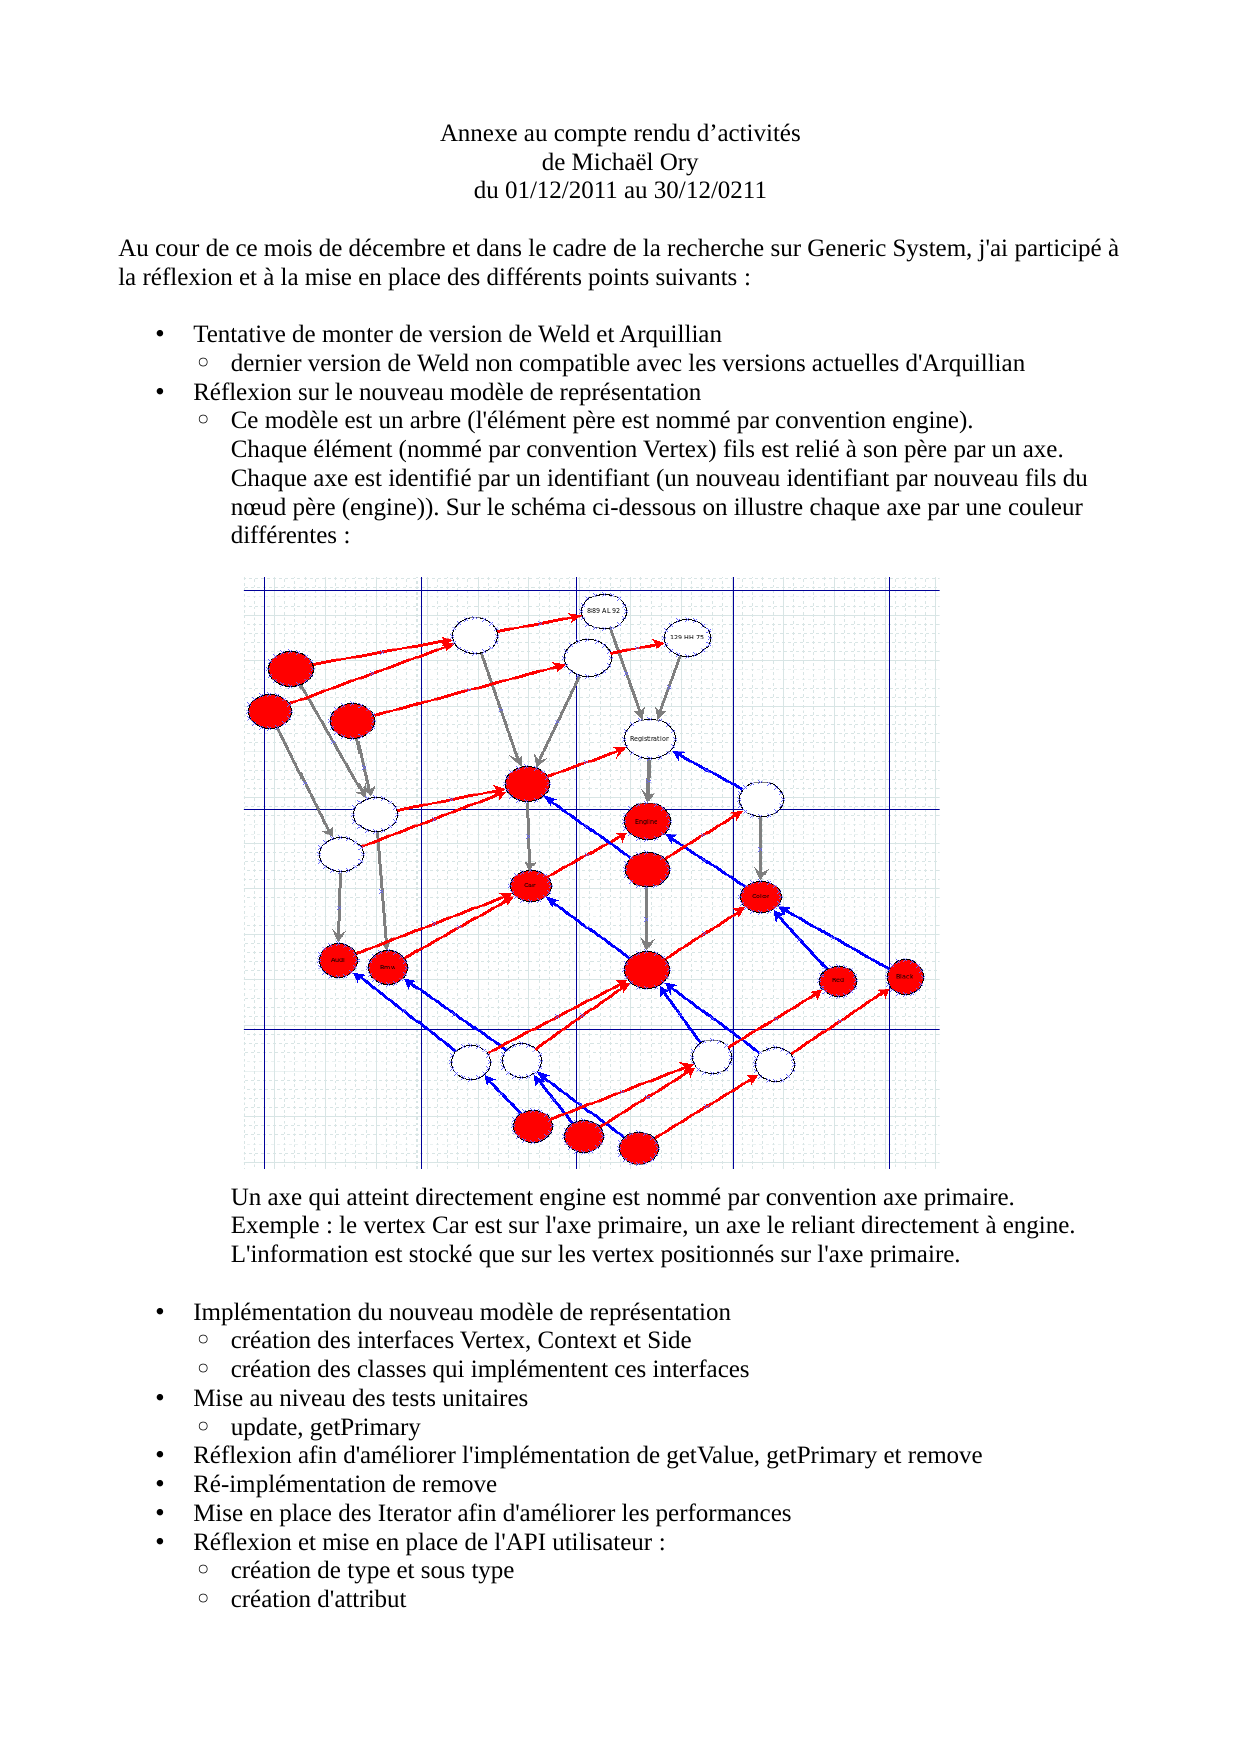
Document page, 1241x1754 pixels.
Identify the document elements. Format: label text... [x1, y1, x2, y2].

list Un axe qui atteint directement engine est nommé par convention axe primaire. [193, 1182, 1122, 1211]
list Réflexion sur le nouveau modèle de représentation [156, 377, 1122, 406]
list Chaque élément (nommé par convention Vertex) fils est relié à son père par un axe. [193, 434, 1122, 463]
text du 01/12/2011 au 30/12/0211 [118, 176, 1122, 204]
list Ré-implémentation de remove [156, 1469, 1122, 1498]
list Tentative de monter de version de Weld et Arquillian [156, 319, 1122, 348]
list Chaque axe est identifié par un identifiant (un nouveau identifiant par nouveau fils du nœud père (engine)). Sur le schéma ci-dessous on illustre chaque axe par une couleur différentes : [193, 463, 1122, 549]
list update, getPrimary [193, 1412, 1122, 1441]
list Réflexion et mise en place de l'API utilisateur : [156, 1527, 1122, 1556]
list création des classes qui implémentent ces interfaces [193, 1354, 1122, 1383]
text Au cour de ce mois de décembre et dans le cadre de la recherche sur Generic System, j'ai participé à la réflexion et à la mise en place des différents points suivants : [118, 233, 1122, 291]
text Annexe au compte rendu d’activités [118, 118, 1122, 147]
list Exemple : le vertex Car est sur l'axe primaire, un axe le reliant directement à engine. [193, 1211, 1122, 1239]
list Implémentation du nouveau modèle de représentation [156, 1297, 1122, 1326]
list Ce modèle est un arbre (l'élément père est nommé par convention engine). [193, 406, 1122, 434]
list Réflexion afin d'améliorer l'implémentation de getValue, getPrimary et remove [156, 1441, 1122, 1469]
list création des interfaces Vertex, Context et Side [193, 1326, 1122, 1354]
list Mise en place des Iterator afin d'améliorer les performances [156, 1498, 1122, 1527]
list L'information est stocké que sur les vertex positionnés sur l'axe primaire. [193, 1239, 1122, 1268]
picture [243, 566, 940, 1175]
list Mise au niveau des tests unitaires [156, 1383, 1122, 1412]
list création d'attribut [193, 1584, 1122, 1613]
list dernier version de Weld non compatible avec les versions actuelles d'Arquillian [193, 348, 1122, 377]
text de Michaël Ory [118, 147, 1122, 176]
list création de type et sous type [193, 1556, 1122, 1584]
